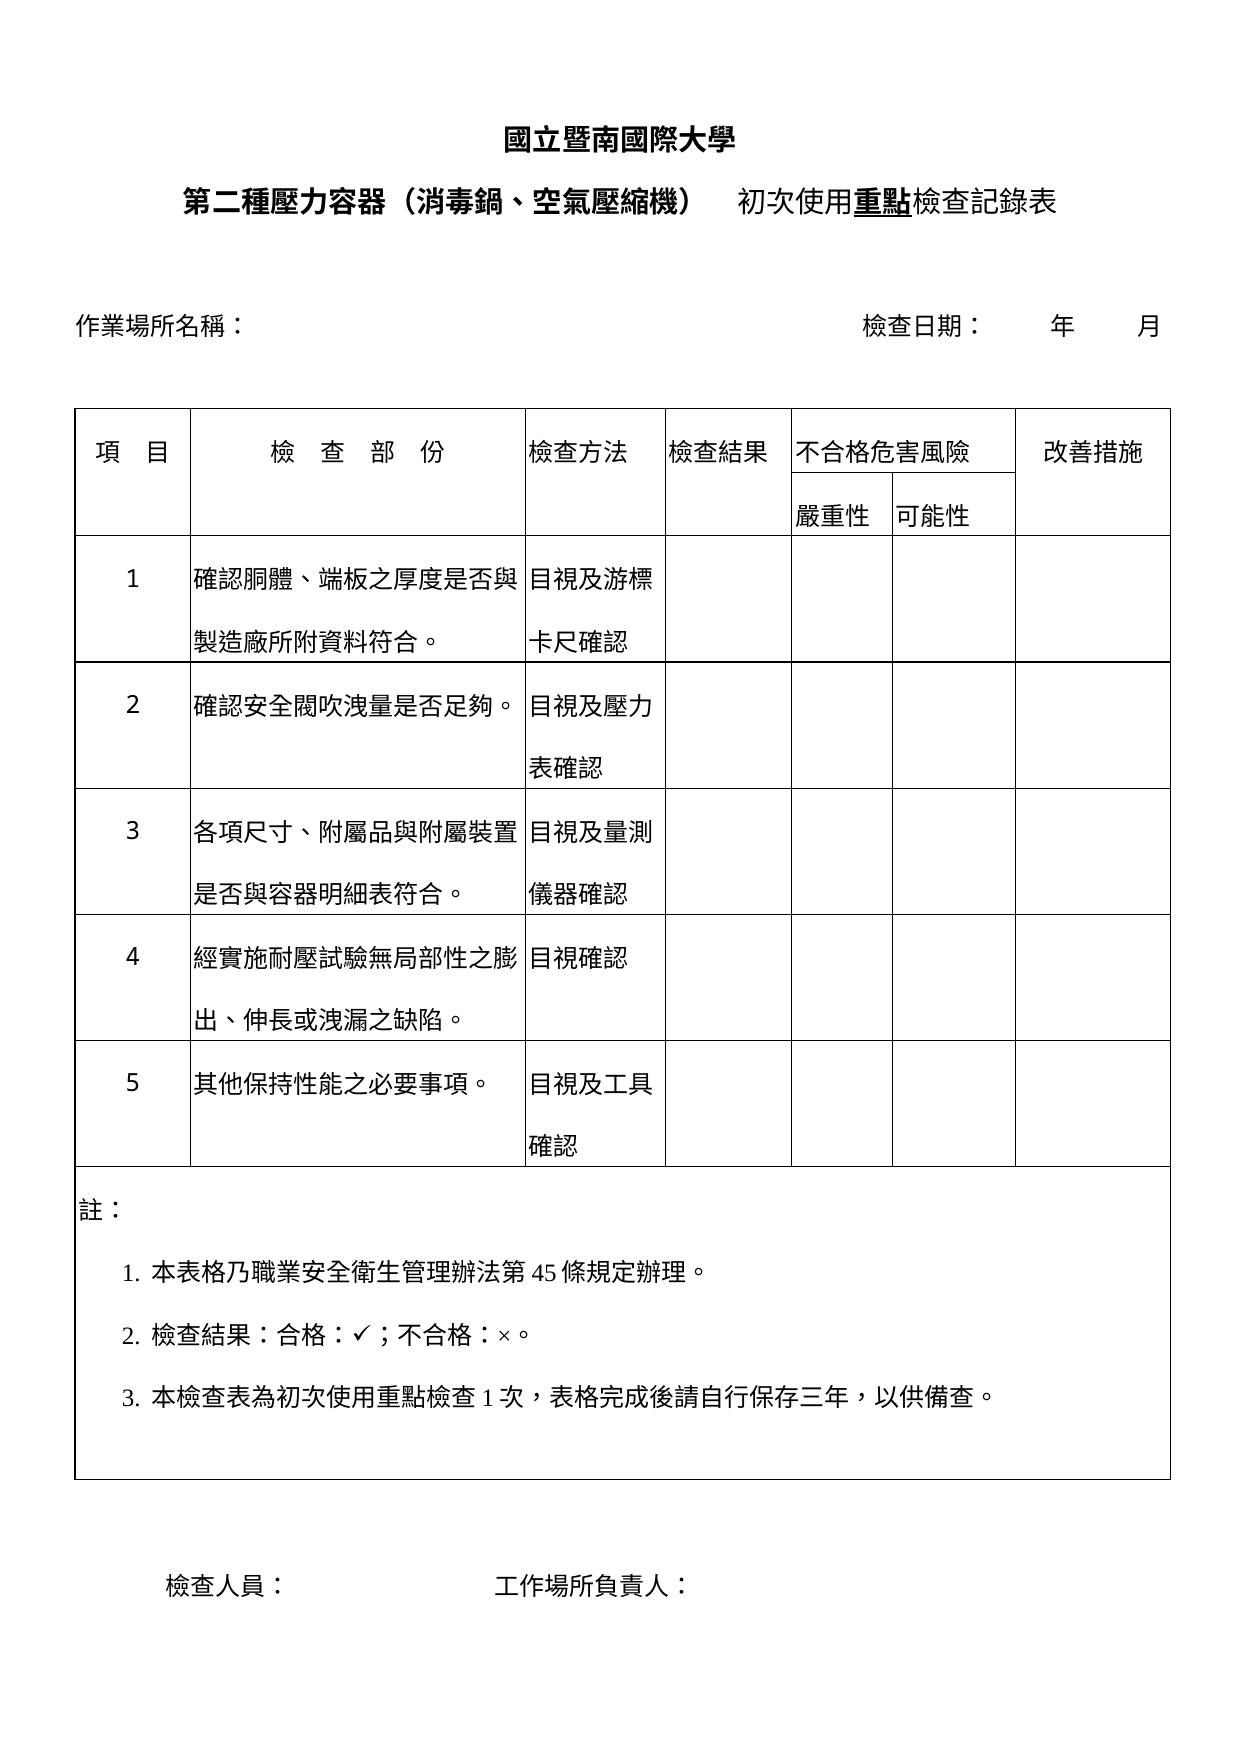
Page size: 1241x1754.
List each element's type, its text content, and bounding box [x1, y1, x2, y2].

table_header 改善措施 [1016, 409, 1170, 535]
table_cell 2 [76, 663, 190, 787]
table_cell 嚴重性 [792, 473, 892, 535]
text 第二種壓力容器（消毒鍋、空氣壓縮機） 初次使用重點檢查記錄表 [75, 158, 1165, 221]
table_cell 目視確認 [526, 915, 665, 1039]
table_cell [792, 663, 892, 787]
table_cell 其他保持性能之必要事項。 [191, 1041, 525, 1166]
table_cell 5 [76, 1041, 190, 1166]
table_cell [666, 536, 791, 661]
table_header 檢查結果 [666, 409, 791, 535]
table_cell [666, 789, 791, 913]
table_cell [666, 1041, 791, 1166]
text 檢查人員： 工作場所負責人： [75, 1543, 1165, 1605]
table_cell 目視及游標卡尺確認 [526, 536, 665, 661]
table_cell [1016, 1041, 1170, 1166]
table_cell [893, 663, 1015, 787]
table_cell 目視及壓力表確認 [526, 663, 665, 787]
table_cell [666, 663, 791, 787]
text 國立暨南國際大學 [75, 96, 1165, 158]
table_cell 4 [76, 915, 190, 1039]
table_cell 確認安全閥吹洩量是否足夠。 [191, 663, 525, 787]
table_cell [792, 536, 892, 661]
table_cell [893, 915, 1015, 1039]
table_cell [792, 915, 892, 1039]
table_cell [1016, 789, 1170, 913]
table_cell [792, 1041, 892, 1166]
table_cell 目視及量測儀器確認 [526, 789, 665, 913]
table_cell 3 [76, 789, 190, 913]
table_header 檢查方法 [526, 409, 665, 535]
table_cell [666, 915, 791, 1039]
table_header 項 目 [76, 409, 190, 535]
table_cell [893, 789, 1015, 913]
table_cell [893, 1041, 1015, 1166]
table_cell 經實施耐壓試驗無局部性之膨出、伸長或洩漏之缺陷。 [191, 915, 525, 1039]
table_cell 可能性 [893, 473, 1015, 535]
table_cell 確認胴體、端板之厚度是否與製造廠所附資料符合。 [191, 536, 525, 661]
table_cell [1016, 536, 1170, 661]
table_header 不合格危害風險 [792, 409, 1015, 472]
table_cell 各項尺寸、附屬品與附屬裝置是否與容器明細表符合。 [191, 789, 525, 913]
table_header 檢 查 部 份 [191, 409, 525, 535]
table_cell 註： 本表格乃職業安全衛生管理辦法第45條規定辦理。 檢查結果：合格：；不合格：×。 本檢查表為初次使用重點檢查1次，表格完成後請自行保存三年，以供備查。 [76, 1167, 1170, 1479]
text 作業場所名稱： 檢查日期： 年 月 [75, 283, 1165, 346]
table_cell [1016, 663, 1170, 787]
table_cell [1016, 915, 1170, 1039]
table_cell [792, 789, 892, 913]
table_cell 目視及工具確認 [526, 1041, 665, 1166]
table_cell [893, 536, 1015, 661]
table_cell 1 [76, 536, 190, 661]
